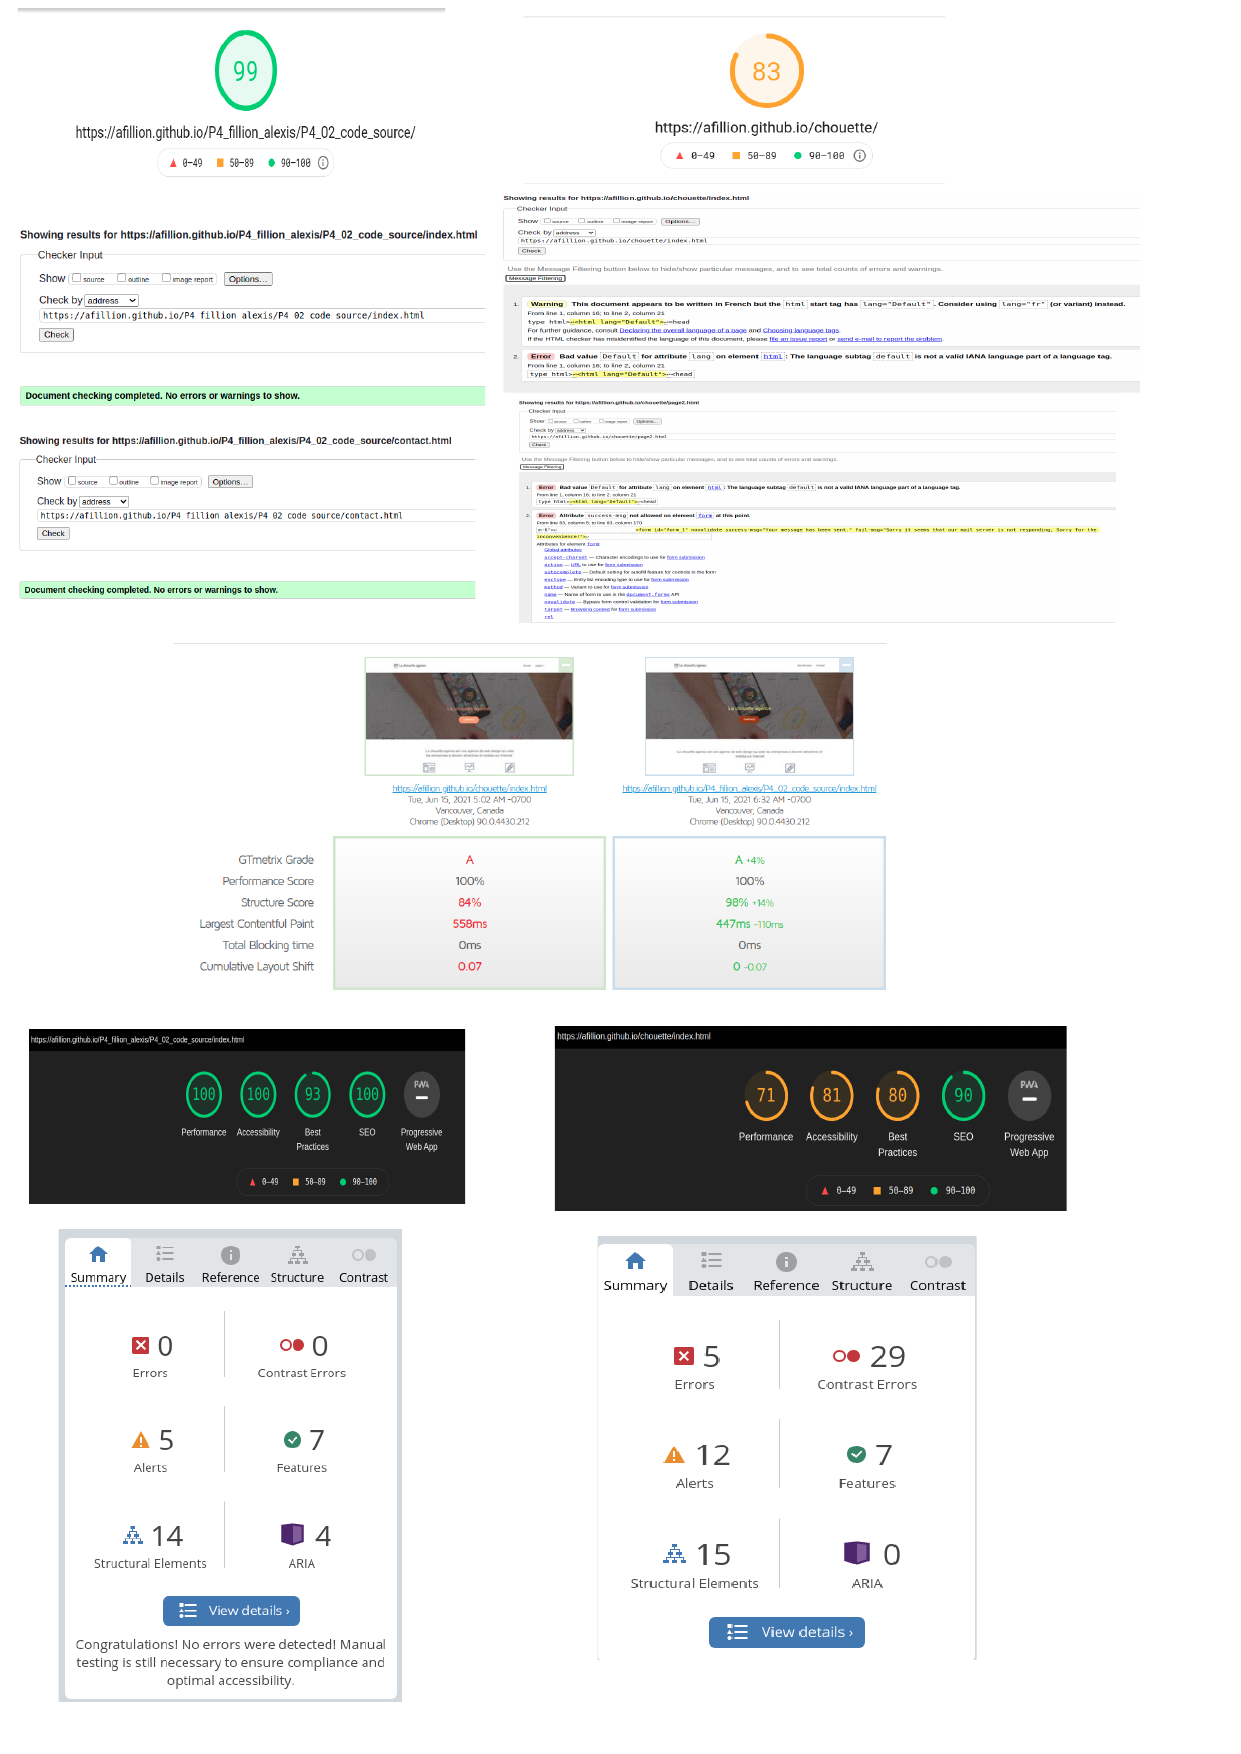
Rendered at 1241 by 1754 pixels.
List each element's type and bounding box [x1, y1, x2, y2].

picture [173, 643, 894, 1000]
picture [58, 1229, 402, 1702]
picture [554, 1026, 1067, 1211]
picture [17, 8, 446, 190]
picture [523, 16, 946, 185]
picture [15, 223, 486, 409]
picture [10, 428, 476, 601]
picture [29, 1029, 465, 1204]
picture [501, 193, 1141, 395]
picture [515, 398, 1116, 623]
picture [597, 1236, 977, 1660]
